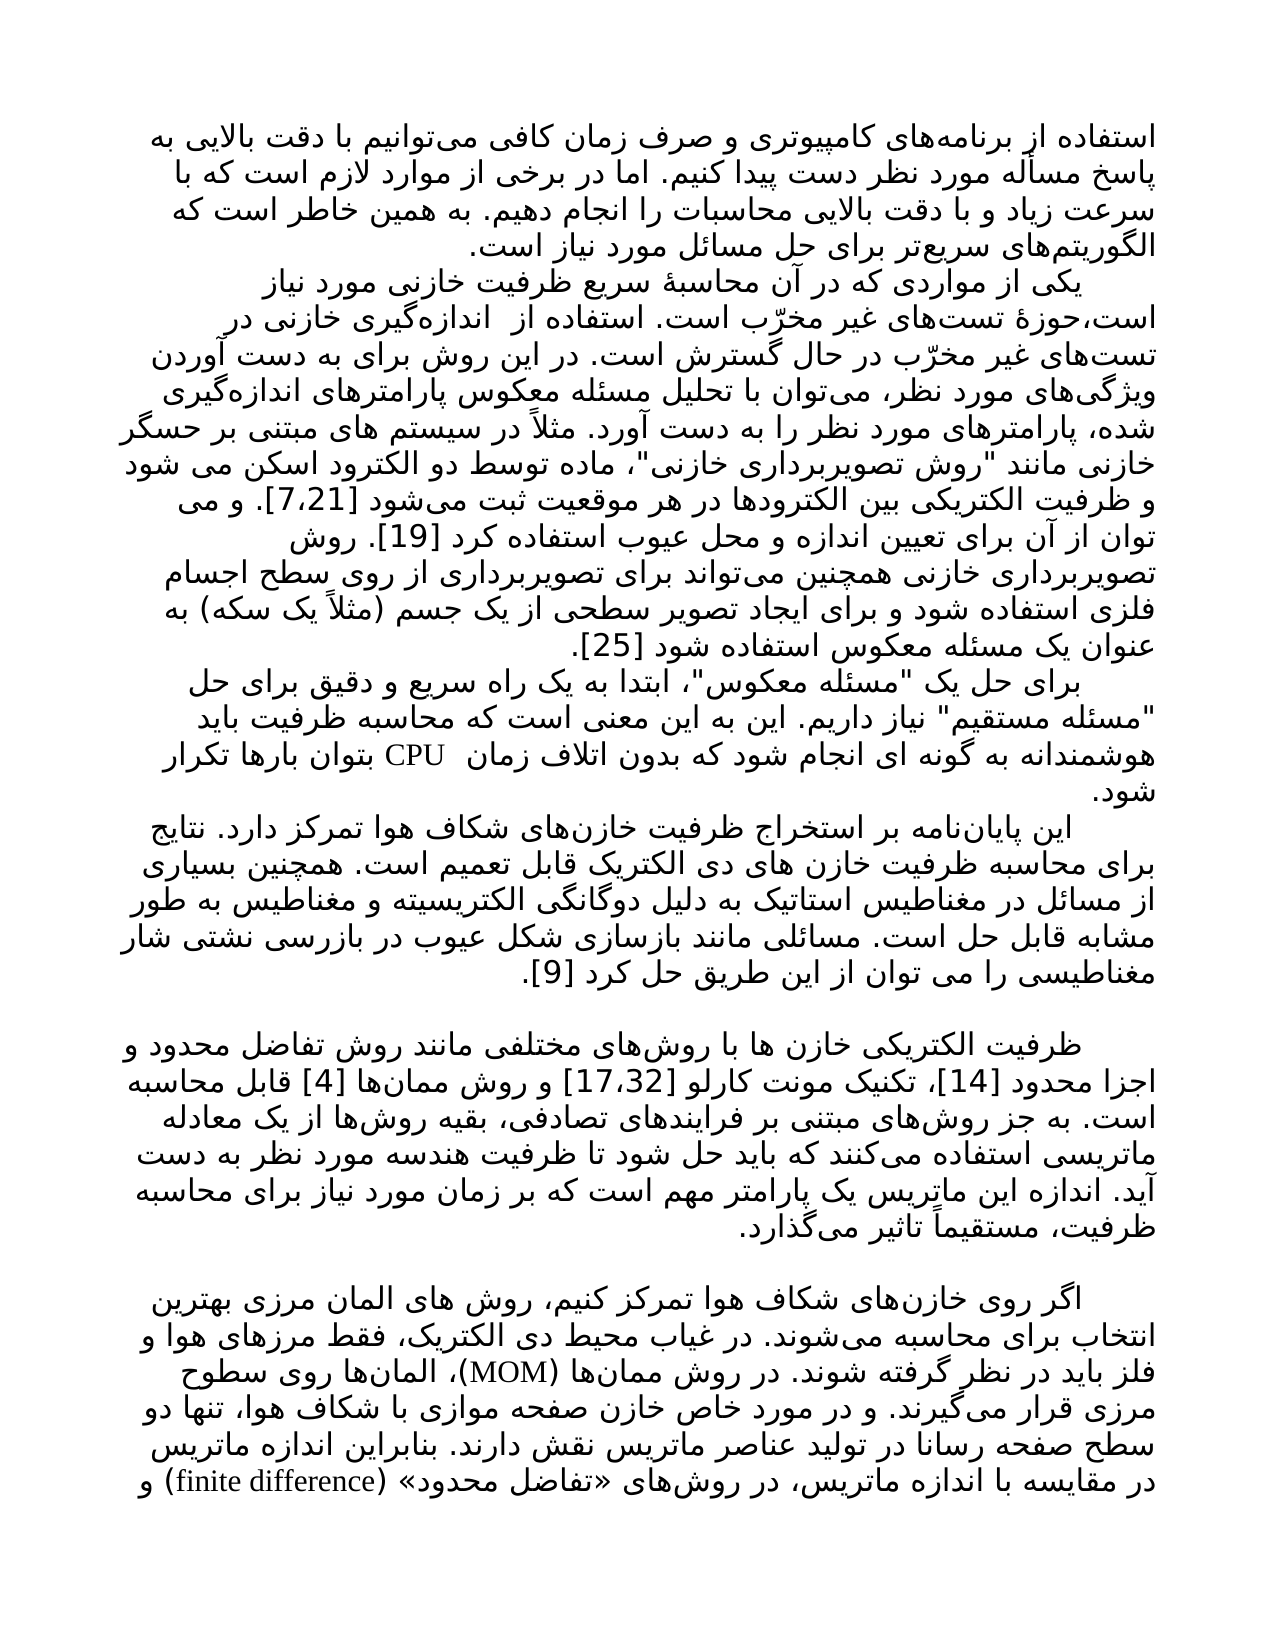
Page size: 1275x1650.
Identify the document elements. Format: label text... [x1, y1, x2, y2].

text برای حل یک "مسئله معکوس"، ابتدا به یک راه سریع و دقیق برای حل "مسئله مستقیم" نیاز داریم. این به این معنی است که محاسبه ظرفیت باید هوشمندانه به گونه ای انجام شود که بدون اتلاف زمان CPU بتوان بارها تکرار شود. [118, 663, 1157, 809]
text یکی از مواردی که در آن محاسبهٔ سریع ظرفیت خازنی مورد نیاز است،‌حوزهٔ تست‌های غیر مخرّب است. استفاده از اندازه‌گیری خازنی در تست‌های غیر مخرّب در حال گسترش است. در این روش‌ برای به دست آوردن ویژگی‌های مورد نظر، می‌توان با تحلیل مسئله معکوس پارامترهای اندازه‌گیری شده، پارامترهای مورد نظر را به دست آورد. مثلاً در سیستم های مبتنی بر حسگر خازنی مانند "روش تصویربرداری خازنی"، ماده توسط دو الکترود اسکن می شود و ظرفیت الکتریکی بین الکترودها در هر موقعیت ثبت می‌شود [7،21]. و می توان از آن برای تعیین اندازه و محل عیوب استفاده کرد [19]. روش تصویربرداری خازنی همچنین می‌تواند برای تصویربرداری از روی سطح اجسام فلزی استفاده شود و برای ایجاد تصویر سطحی از یک جسم (مثلاً یک سکه) به عنوان یک مسئله معکوس استفاده شود [25]. [118, 263, 1157, 663]
text این پایان‌نامه بر استخراج ظرفیت خازن‌های شکاف هوا تمرکز دارد. نتایج برای محاسبه ظرفیت خازن های دی الکتریک قابل تعمیم است. همچنین بسیاری از مسائل در مغناطیس استاتیک به دلیل دوگانگی الکتریسیته و مغناطیس به طور مشابه قابل حل است. مسائلی مانند بازسازی شکل عیوب در بازرسی نشتی شار مغناطیسی را می توان از این طریق حل کرد [9]. [118, 809, 1157, 991]
text اگر روی خازن‌های شکاف هوا تمرکز کنیم، روش های المان مرزی بهترین انتخاب برای محاسبه می‌شوند. در غیاب محیط دی الکتریک، فقط مرزهای هوا و فلز باید در نظر گرفته شوند. در روش ممان‌ها (MOM)، المان‌ها روی سطوح مرزی قرار می‌گیرند. و در مورد خاص خازن صفحه موازی با شکاف هوا، تنها دو سطح صفحه رسانا در تولید عناصر ماتریس نقش دارند. بنابراین اندازه ماتریس در مقایسه با اندازه ماتریس، در روش‌های «تفاضل محدود» (finite difference) و «المان محدود» (finite element) بسیار کوچک است. اگرچه این دو تکنیک یک «ماتریس تُنُک» (sparse matrix) یا خلوت ایجاد می‌کنند. تکنیک‌های پیشرفته‌ای برای عملیات ماتریسی بر روی ماتریس‌های تُنُک وجود دارد. اما در بیشتر مواقع طولانی شدن زمان محاسبات به دلیل اندازه ماتریس نمی‌تواند با این تکنیک‌های پیشرفته جبران شود [15،36]. [118, 1281, 1157, 1499]
text در بیشتر موارد برای محاسبه ظرفیت الکتریکی مجبور هستیم که از فرمول‌های تقریبی استفاده کنیم. فقط در موارد بسیار خاصی می‌توان از فرمول‌های بسته و غیر تقریبی برای محاسبهٔ ظرفیت الکتریکی استفاده کنیم. فرمول ظرفیت الکتریکی یک کرهٔ باردار به صورت دقیق و غیر تقریبی به دست می‌آید . اما فرمولی که برای ظرفیت الکتریکی دو صفحه باردار استفاده می‌شود، تقریبی است . در اکثر موارد برای محاسبه ظرفیت خازنی باید از فرمول‌های تقریبی استفاده کرد. اگر جایی لازم است که ظرفیت الکتریکی با دقت بالاتری استفاده شود،‌ روش‌های محاسباتی می‌توانند به کمک بیایند. با استفاده از برنامه‌های کامپیوتری و صرف زمان کافی می‌توانیم با دقت بالایی به پاسخ مسأله مورد نظر دست پیدا کنیم. اما در برخی از موارد لازم است که با سرعت زیاد و با دقت بالایی محاسبات را انجام دهیم. به همین خاطر است که الگوریتم‌های سریع‌تر برای حل مسائل مورد نیاز است. [118, 118, 1157, 263]
text ظرفیت الکتریکی خازن ها با روش‌های مختلفی مانند روش تفاضل محدود و اجزا محدود [14]، تکنیک مونت کارلو [17،32] و روش ممان‌ها [4] قابل محاسبه است. به جز روش‌های مبتنی بر فرایند‌های تصادفی، بقیه روش‌ها از یک معادله ماتریسی استفاده می‌کنند که باید حل شود تا ظرفیت هندسه مورد نظر به دست آید. اندازه این ماتریس یک پارامتر مهم است که بر زمان مورد نیاز برای محاسبه ظرفیت، مستقیماً تاثیر می‌گذارد. [118, 1027, 1157, 1245]
